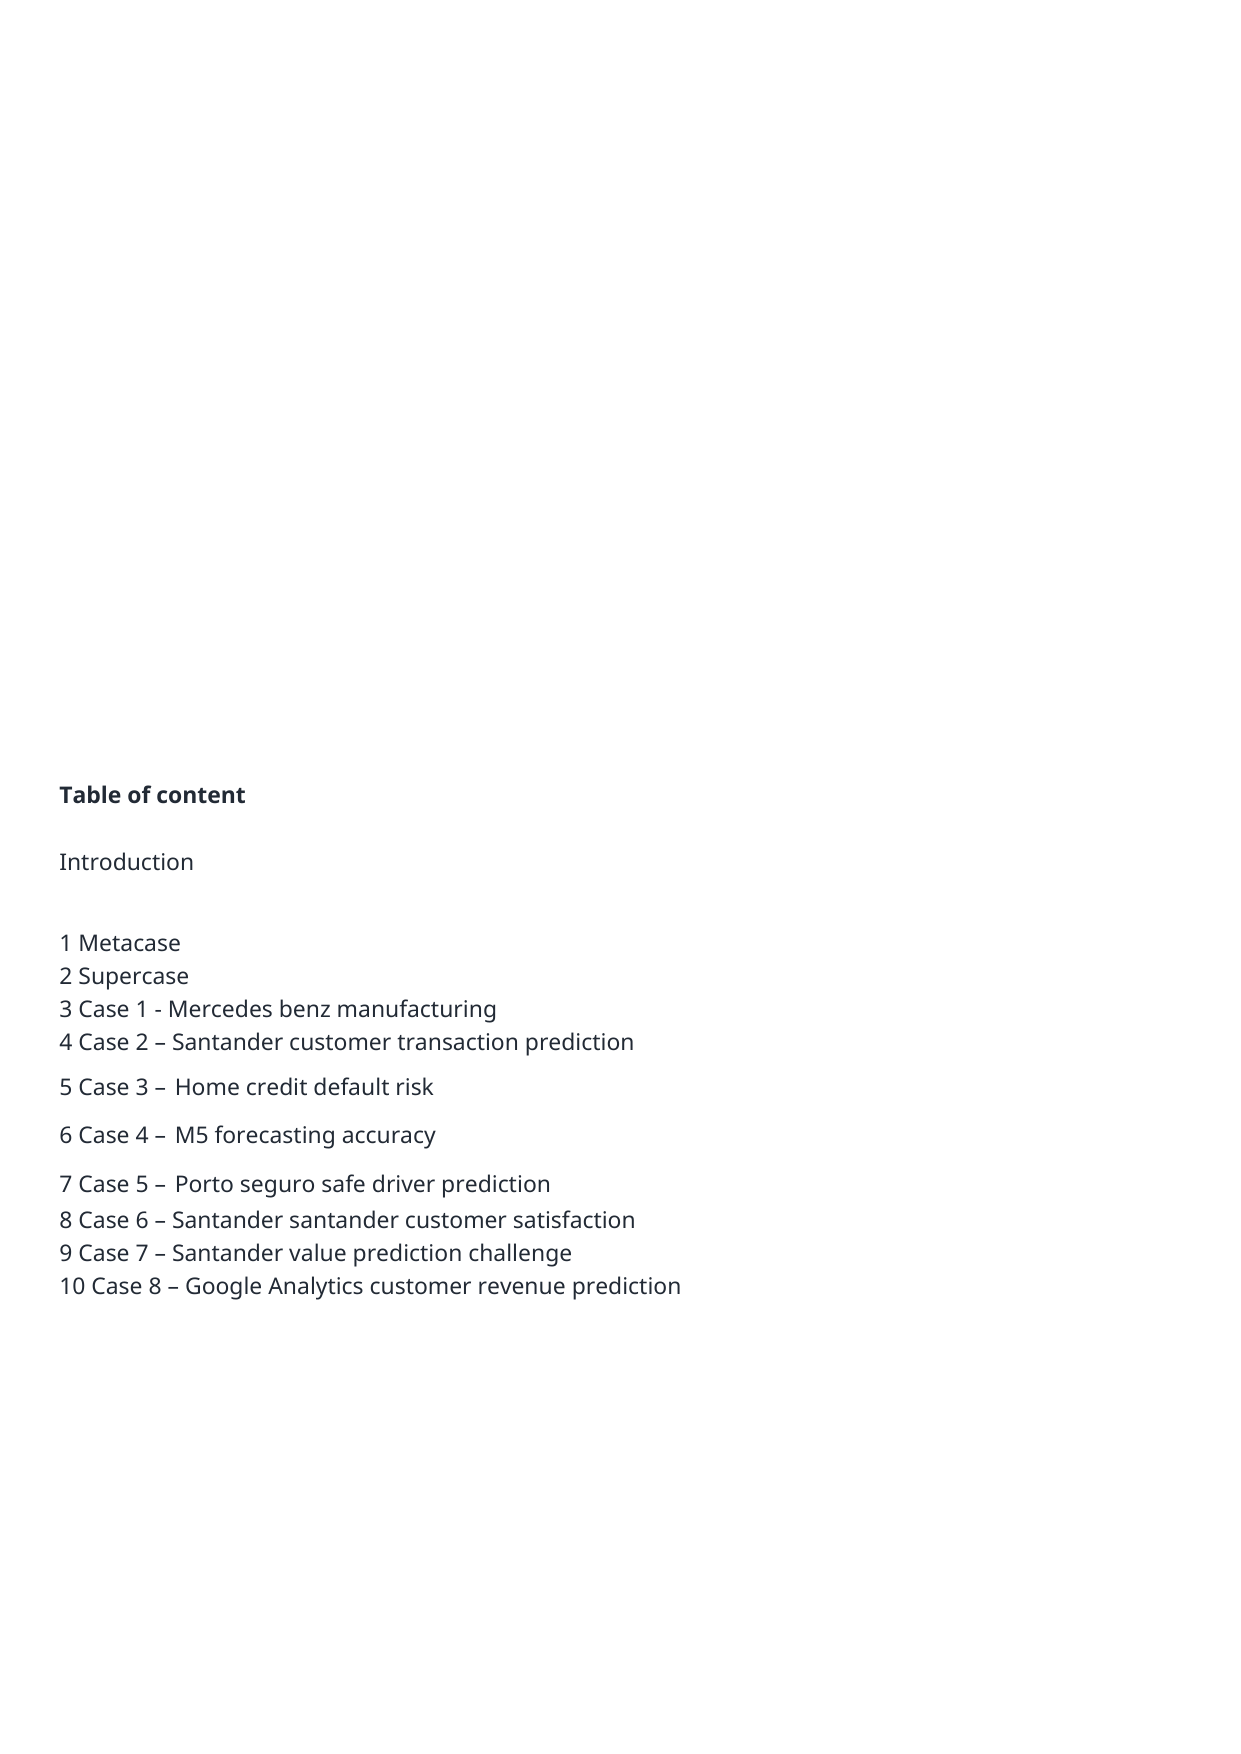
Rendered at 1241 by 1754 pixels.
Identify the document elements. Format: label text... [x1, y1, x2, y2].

subtitle 2 Supercase [59, 960, 1181, 991]
subtitle Table of content Introduction [59, 779, 1181, 877]
subtitle 1 Metacase [59, 927, 1181, 958]
subtitle 3 Case 1 - Mercedes benz manufacturing 4 Case 2 – Santander customer transaction prediction 5 Case 3 – Home credit default risk 6 Case 4 – M5 forecasting accuracy 7 Case 5 – Porto seguro safe driver prediction 8 Case 6 – Santander santander customer satisfaction 9 Case 7 – Santander value prediction challenge 10 Case 8 – Google Analytics customer revenue prediction [59, 993, 1181, 1349]
